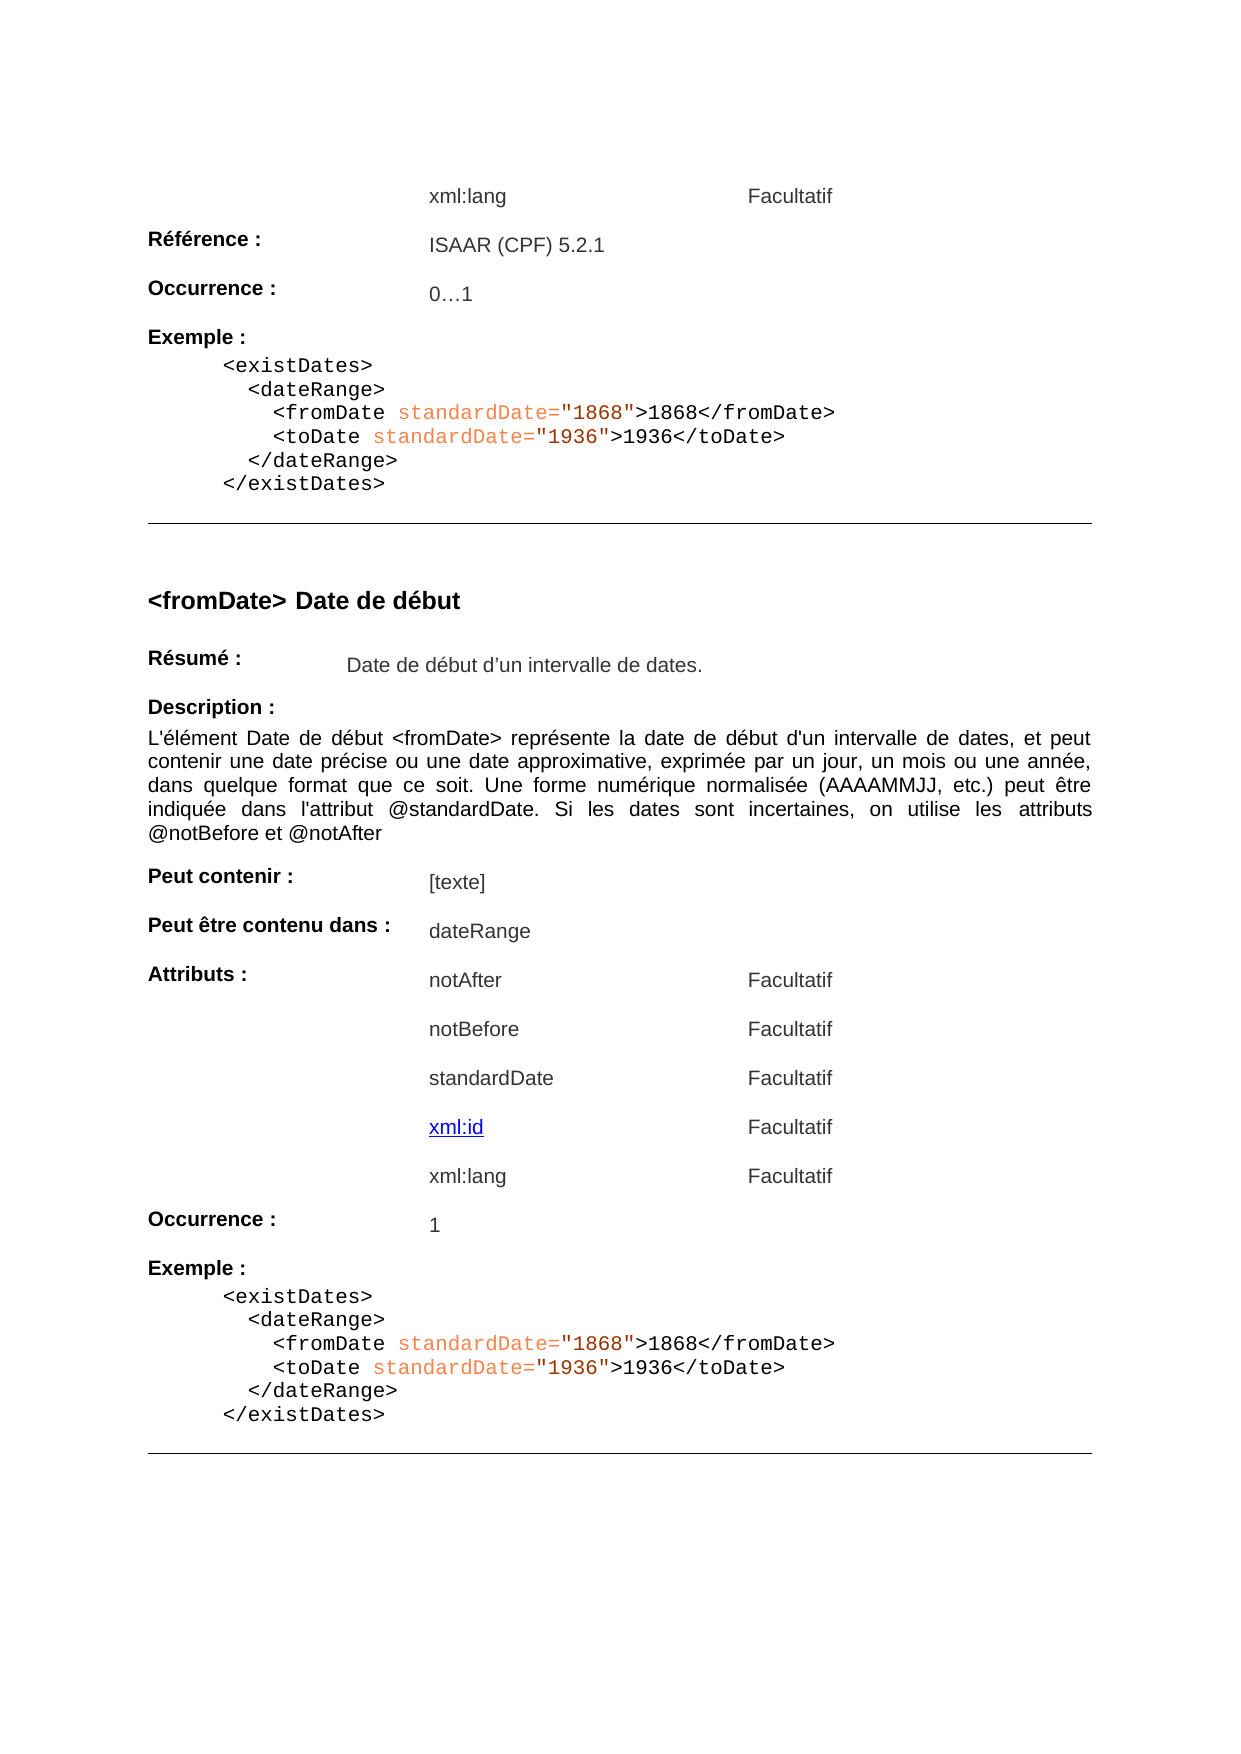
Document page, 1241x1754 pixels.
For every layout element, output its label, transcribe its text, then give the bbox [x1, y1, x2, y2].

table_header Peut contenir : [148, 858, 429, 907]
table_header [texte] [429, 858, 1085, 907]
text <existDates> <dateRange> <fromDate standardDate="1868">1868</fromDate> <toDate standardDate="1936">1936</toDate> </dateRange> </existDates> [148, 1286, 1092, 1428]
text Exemple : [148, 1256, 1092, 1279]
text Exemple : [148, 325, 1092, 349]
table_cell notBefore [429, 1005, 748, 1053]
table_cell Occurrence : [148, 270, 429, 319]
table_cell 1 [429, 1200, 1085, 1249]
table_cell ISAAR (CPF) 5.2.1 [429, 221, 1085, 270]
table_cell standardDate [429, 1054, 748, 1102]
text L'élément Date de début <fromDate> représente la date de début d'un intervalle de dates, et peut contenir une date précise ou une date approximative, exprimée par un jour, un mois ou une année, dans quelque format que ce soit. Une forme numérique normalisée (AAAAMMJJ, etc.) peut être indiquée dans l'attribut @standardDate. Si les dates sont incertaines, on utilise les attributs @notBefore et @notAfter [148, 725, 1092, 845]
table_cell xml:lang [429, 1151, 748, 1200]
table_cell [148, 1005, 429, 1053]
table_cell Facultatif [748, 1005, 1085, 1053]
table_cell Facultatif [748, 1054, 1085, 1102]
table_cell xml:id [429, 1103, 748, 1151]
table_cell Facultatif [748, 956, 1085, 1004]
table_cell [148, 172, 429, 221]
table_cell Référence : [148, 221, 429, 270]
table_cell Facultatif [748, 1103, 1085, 1151]
table_cell Facultatif [748, 172, 1085, 221]
table_cell Facultatif [748, 1151, 1085, 1200]
table_cell [148, 1054, 429, 1102]
table_cell dateRange [429, 907, 1085, 956]
table_cell Peut être contenu dans : [148, 907, 429, 956]
table_header Date de début d’un intervalle de dates. [335, 640, 1085, 689]
text <fromDate> Date de début [148, 586, 1092, 615]
text Description : [148, 695, 1092, 719]
text <existDates> <dateRange> <fromDate standardDate="1868">1868</fromDate> <toDate standardDate="1936">1936</toDate> </dateRange> </existDates> [148, 355, 1092, 497]
table_header Résumé : [136, 640, 335, 689]
table_cell [148, 1103, 429, 1151]
table_cell notAfter [429, 956, 748, 1004]
table_cell 0…1 [429, 270, 1085, 319]
table_cell xml:lang [429, 172, 748, 221]
table_cell Occurrence : [148, 1200, 429, 1249]
table_cell [148, 1151, 429, 1200]
table_cell Attributs : [148, 956, 429, 1004]
